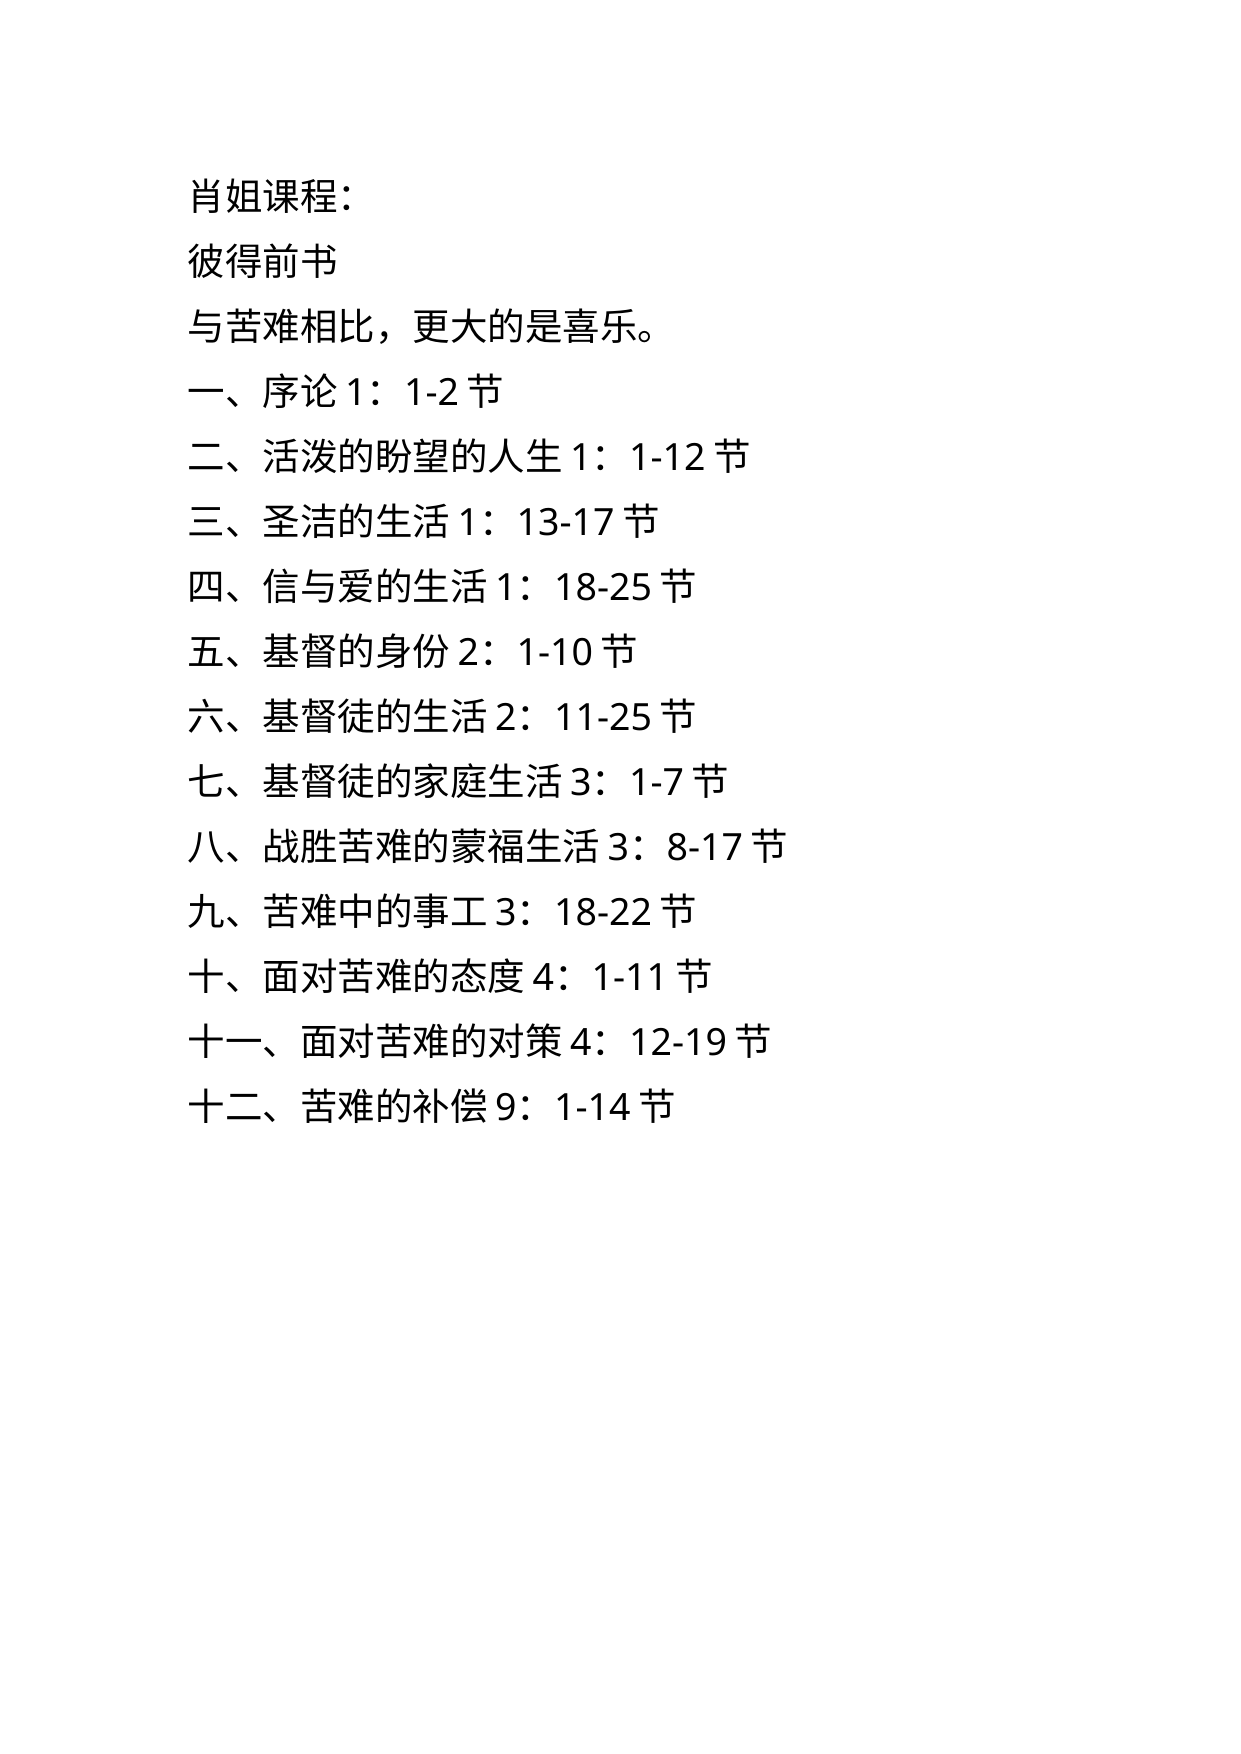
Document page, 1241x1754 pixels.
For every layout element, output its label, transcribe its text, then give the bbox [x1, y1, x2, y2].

list 基督的身份2：1-10节 [187, 617, 1053, 682]
list 战胜苦难的蒙福生活3：8-17节 [187, 812, 1053, 877]
text 与苦难相比，更大的是喜乐。 [187, 292, 1053, 357]
text 肖姐课程： [187, 162, 1053, 227]
list 活泼的盼望的人生1：1-12节 [187, 422, 1053, 487]
list 序论1：1-2节 [187, 357, 1053, 422]
list 面对苦难的态度4：1-11节 [187, 942, 1053, 1007]
list 基督徒的家庭生活3：1-7节 [187, 747, 1053, 812]
list 苦难的补偿9：1-14节 [187, 1072, 1053, 1137]
text 彼得前书 [187, 227, 1053, 292]
list 基督徒的生活2：11-25节 [187, 682, 1053, 747]
list 信与爱的生活1：18-25节 [187, 552, 1053, 617]
list 苦难中的事工3：18-22节 [187, 877, 1053, 942]
list 圣洁的生活1：13-17节 [187, 487, 1053, 552]
list 面对苦难的对策4：12-19节 [187, 1007, 1053, 1072]
